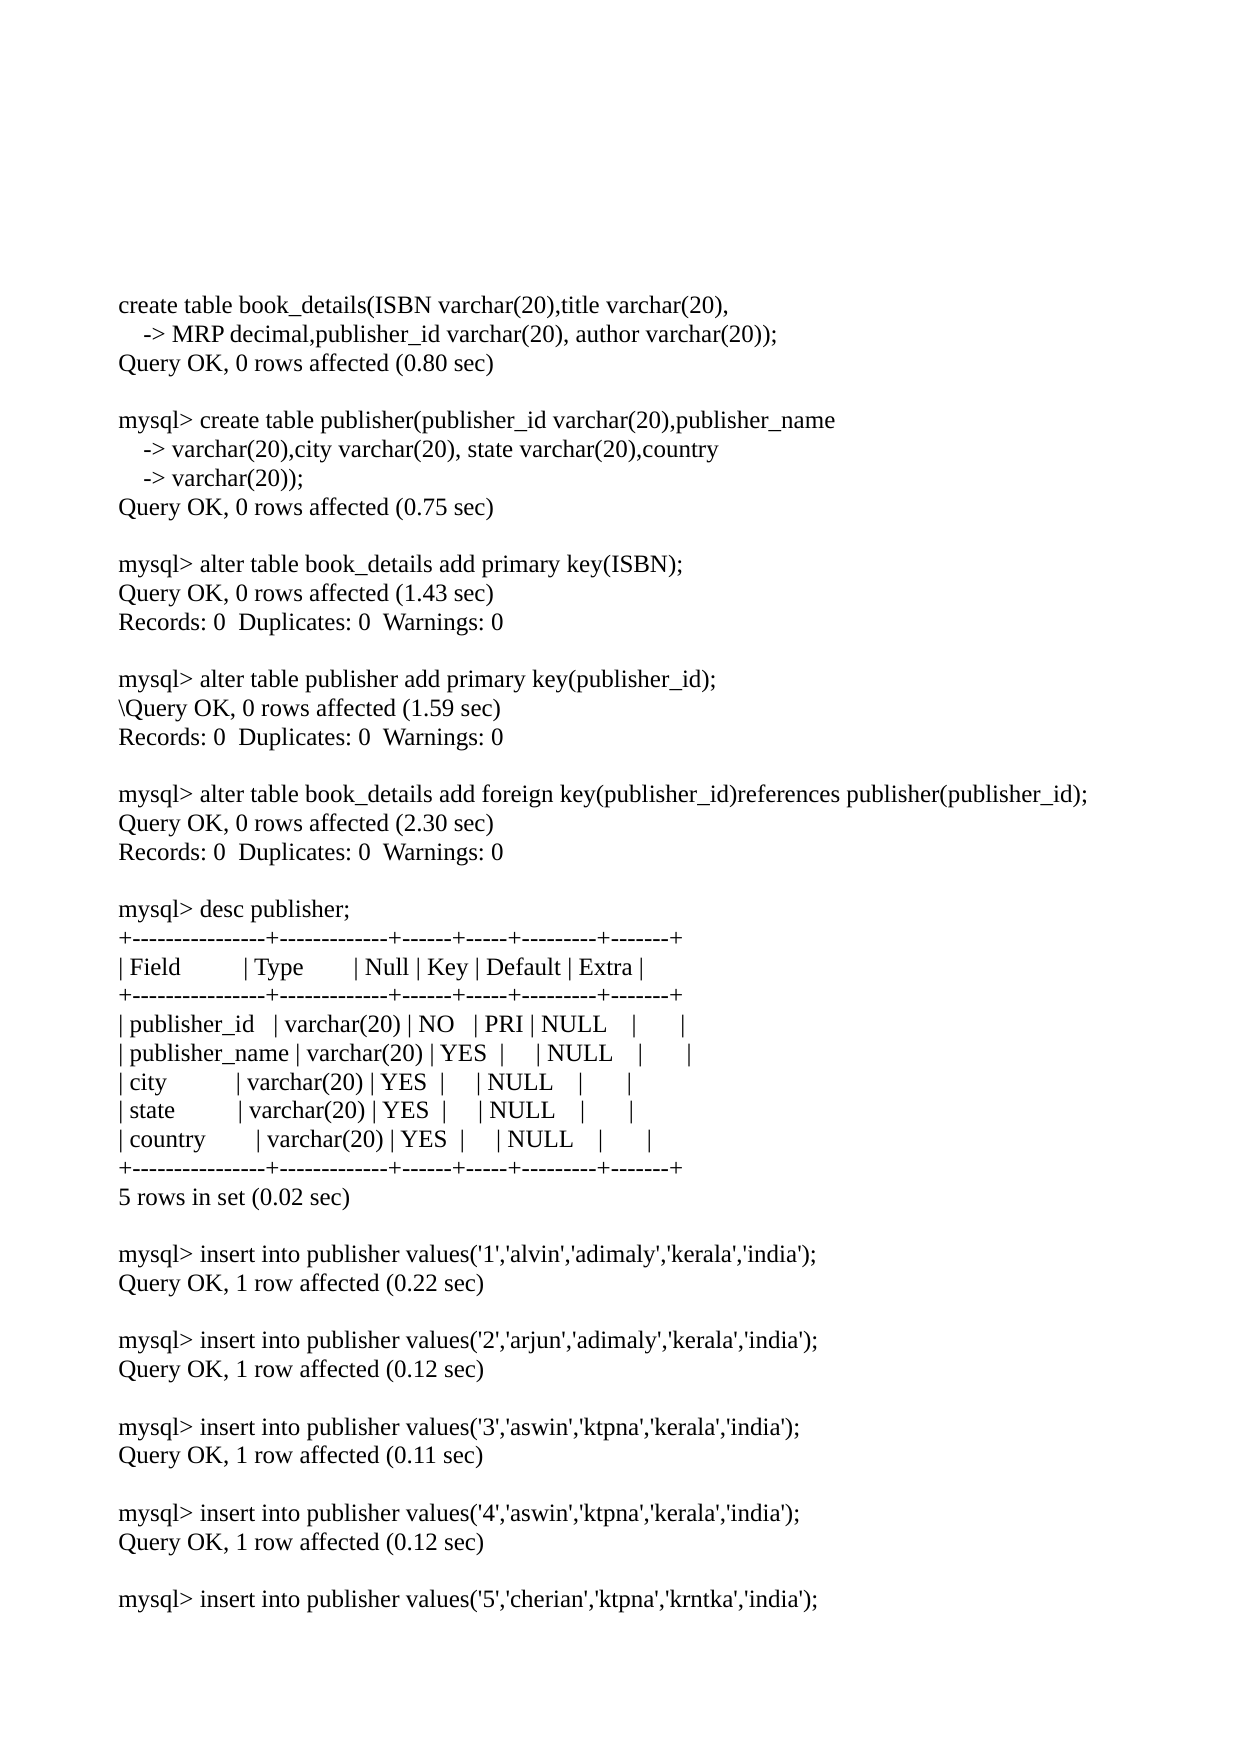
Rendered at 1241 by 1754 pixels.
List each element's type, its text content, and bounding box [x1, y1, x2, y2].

text -> MRP decimal,publisher_id varchar(20), author varchar(20)); [118, 319, 1122, 348]
text \Query OK, 0 rows affected (1.59 sec) [118, 693, 1122, 722]
text mysql> insert into publisher values('4','aswin','ktpna','kerala','india'); [118, 1498, 1122, 1527]
text Query OK, 1 row affected (0.11 sec) [118, 1441, 1122, 1469]
text Records: 0 Duplicates: 0 Warnings: 0 [118, 607, 1122, 636]
text mysql> insert into publisher values('5','cherian','ktpna','krntka','india'); [118, 1584, 1122, 1613]
text | state | varchar(20) | YES | | NULL | | [118, 1096, 1122, 1124]
text | country | varchar(20) | YES | | NULL | | [118, 1124, 1122, 1153]
text mysql> create table publisher(publisher_id varchar(20),publisher_name [118, 406, 1122, 434]
text | city | varchar(20) | YES | | NULL | | [118, 1067, 1122, 1096]
text mysql> alter table book_details add primary key(ISBN); [118, 549, 1122, 578]
text 5 rows in set (0.02 sec) [118, 1182, 1122, 1211]
text mysql> alter table book_details add foreign key(publisher_id)references publisher(publisher_id); [118, 779, 1122, 808]
text Query OK, 0 rows affected (2.30 sec) [118, 808, 1122, 837]
text Records: 0 Duplicates: 0 Warnings: 0 [118, 722, 1122, 751]
text mysql> insert into publisher values('2','arjun','adimaly','kerala','india'); [118, 1326, 1122, 1354]
text mysql> alter table publisher add primary key(publisher_id); [118, 664, 1122, 693]
text mysql> insert into publisher values('3','aswin','ktpna','kerala','india'); [118, 1412, 1122, 1441]
text | publisher_id | varchar(20) | NO | PRI | NULL | | [118, 1009, 1122, 1038]
text +----------------+-------------+------+-----+---------+-------+ [118, 981, 1122, 1009]
text create table book_details(ISBN varchar(20),title varchar(20), [118, 291, 1122, 319]
text -> varchar(20)); [118, 463, 1122, 492]
text Records: 0 Duplicates: 0 Warnings: 0 [118, 837, 1122, 866]
text Query OK, 0 rows affected (0.80 sec) [118, 348, 1122, 377]
text mysql> desc publisher; [118, 894, 1122, 923]
text Query OK, 0 rows affected (0.75 sec) [118, 492, 1122, 521]
text | publisher_name | varchar(20) | YES | | NULL | | [118, 1038, 1122, 1067]
text Query OK, 1 row affected (0.22 sec) [118, 1268, 1122, 1297]
text +----------------+-------------+------+-----+---------+-------+ [118, 923, 1122, 952]
text | Field | Type | Null | Key | Default | Extra | [118, 952, 1122, 981]
text -> varchar(20),city varchar(20), state varchar(20),country [118, 434, 1122, 463]
text Query OK, 0 rows affected (1.43 sec) [118, 578, 1122, 607]
text +----------------+-------------+------+-----+---------+-------+ [118, 1153, 1122, 1182]
text Query OK, 1 row affected (0.12 sec) [118, 1354, 1122, 1383]
text mysql> insert into publisher values('1','alvin','adimaly','kerala','india'); [118, 1239, 1122, 1268]
text Query OK, 1 row affected (0.12 sec) [118, 1527, 1122, 1556]
